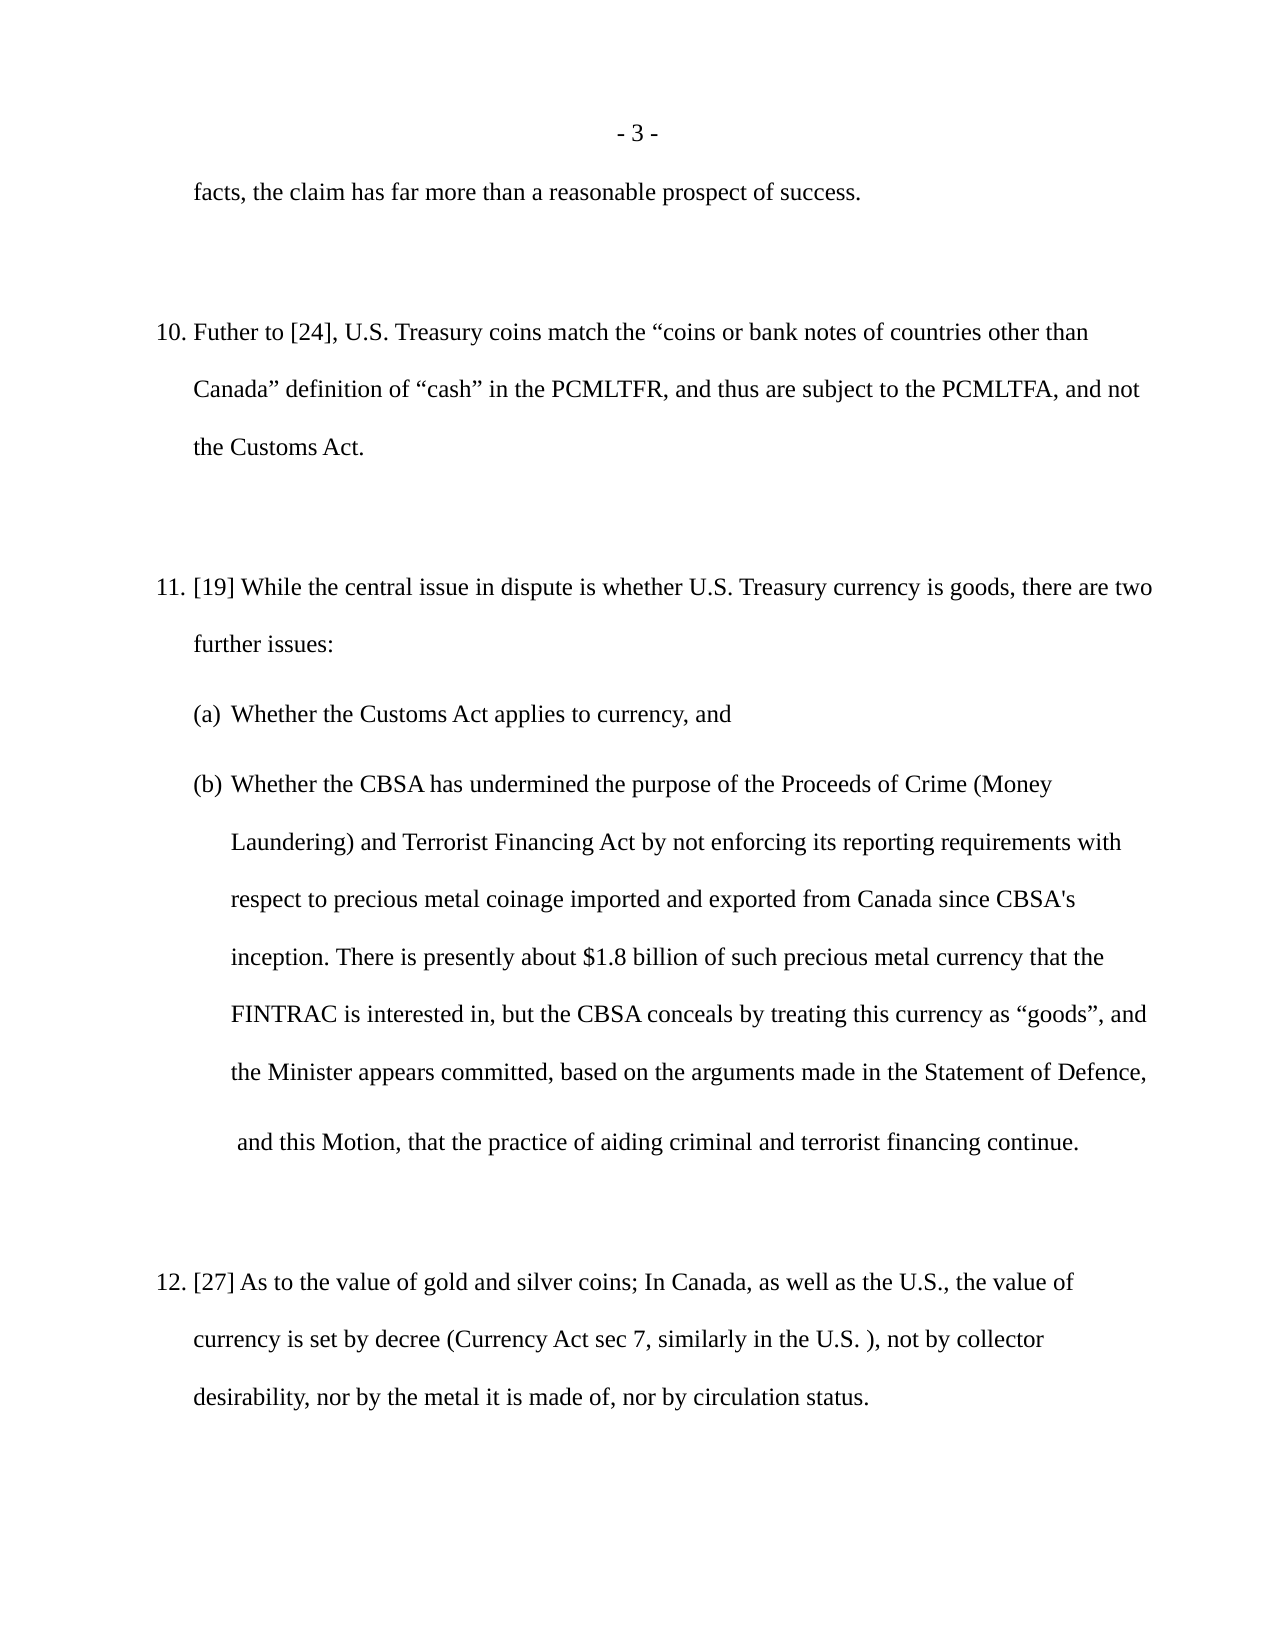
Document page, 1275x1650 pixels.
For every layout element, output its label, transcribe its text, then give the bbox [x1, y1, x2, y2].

list Whether the CBSA has undermined the purpose of the Proceeds of Crime (Money Laundering) and Terrorist Financing Act by not enforcing its reporting requirements with respect to precious metal coinage imported and exported from Canada since CBSA's inception. There is presently about $1.8 billion of such precious metal currency that the FINTRAC is interested in, but the CBSA conceals by treating this currency as “goods”, and the Minister appears committed, based on the arguments made in the Statement of Defence, [193, 769, 1157, 1086]
list [19] While the central issue in dispute is whether U.S. Treasury currency is goods, there are two further issues: [156, 572, 1157, 658]
list and this Motion, that the practice of aiding criminal and terrorist financing continue. [193, 1127, 1157, 1156]
list Whether the Customs Act applies to currency, and [193, 699, 1157, 728]
list facts, the claim has far more than a reasonable prospect of success. [156, 177, 1157, 206]
list Futher to [24], U.S. Treasury coins match the “coins or bank notes of countries other than Canada” definition of “cash” in the PCMLTFR, and thus are subject to the PCMLTFA, and not the Customs Act. [156, 317, 1157, 461]
list [27] As to the value of gold and silver coins; In Canada, as well as the U.S., the value of currency is set by decree (Currency Act sec 7, similarly in the U.S. ), not by collector desirability, nor by the metal it is made of, nor by circulation status. [156, 1267, 1157, 1411]
